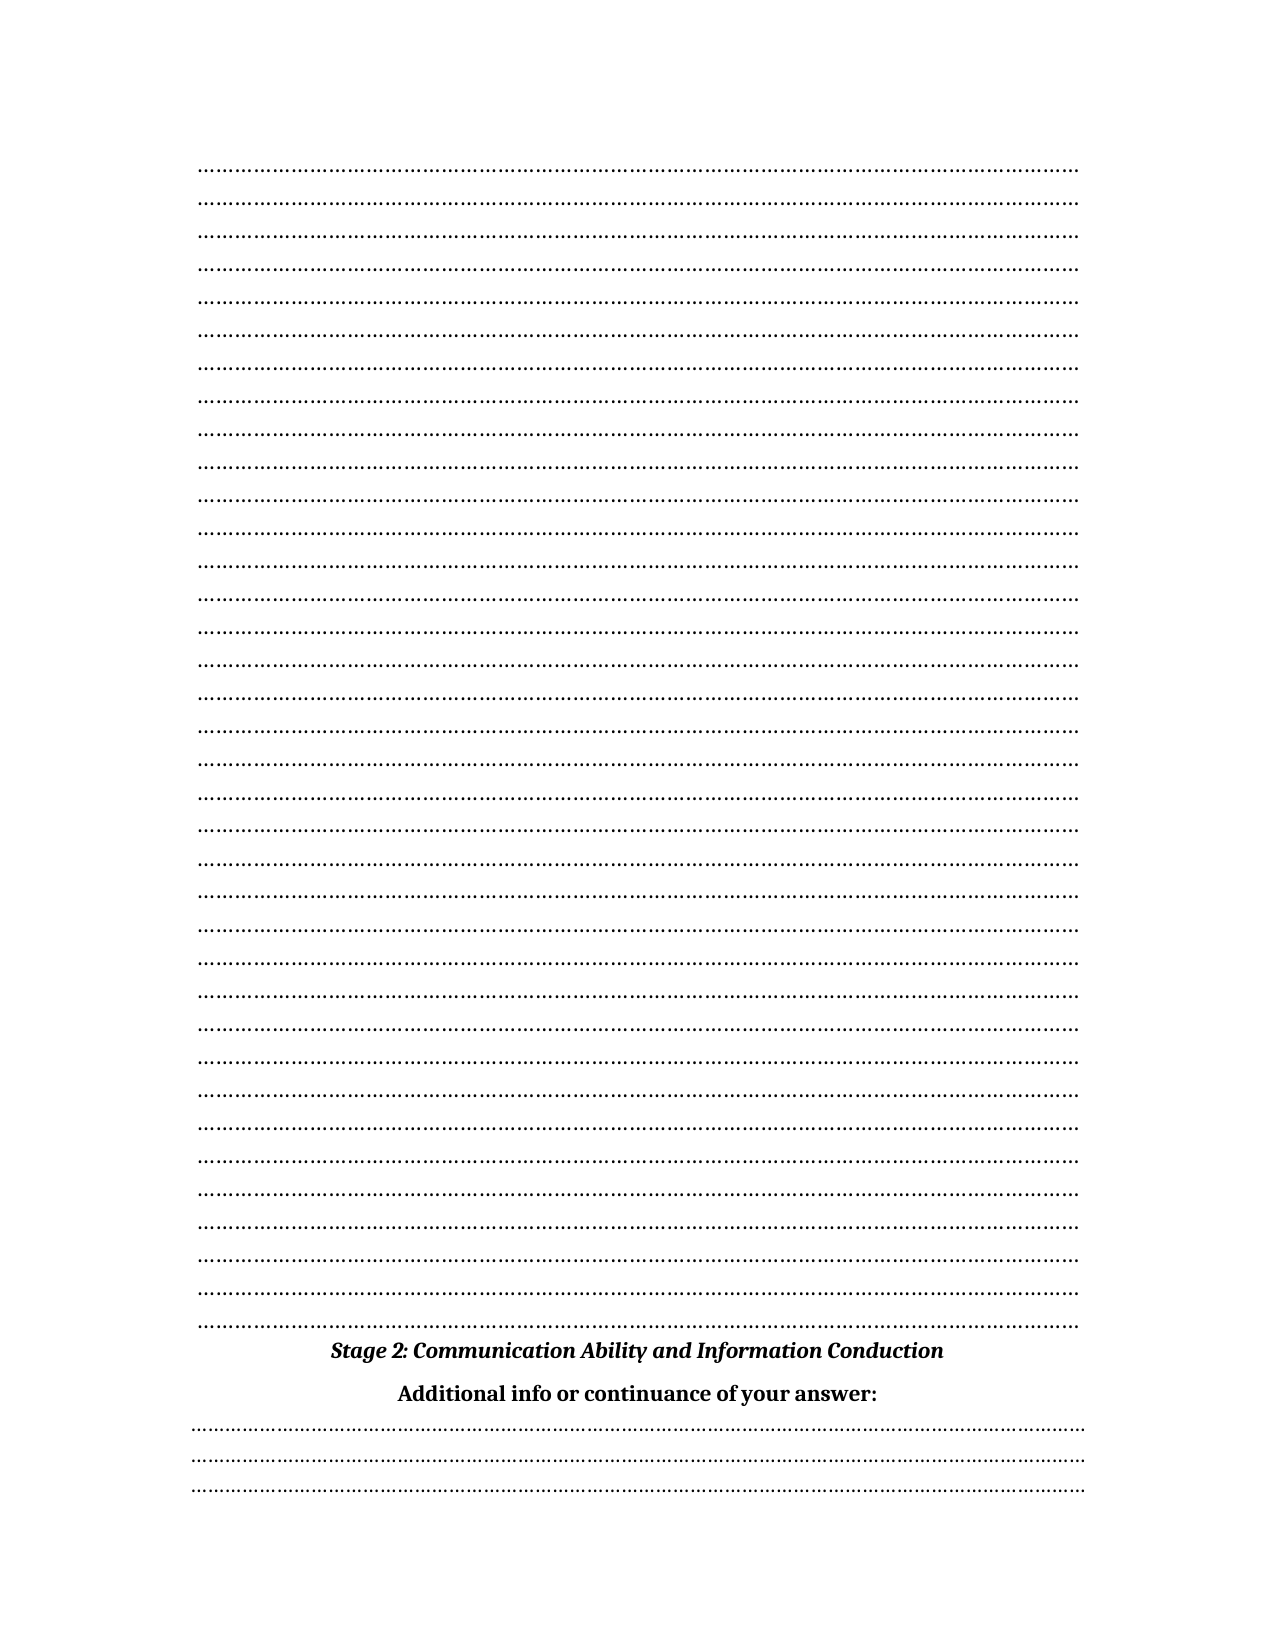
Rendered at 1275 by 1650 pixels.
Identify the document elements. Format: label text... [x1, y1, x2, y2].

text ………………………………………………………………………………………………………………………………………………………………………………………………………………………………………………………………………………………………………………………………………………………………………………………………………………………………………………………………………………………………………………………………………………………………………………………………………………………………………………………………………………………………………………………………………………………………………………………………………………………………………………………………………………………………………………………………………………………………………………………………………………………………………………………………………………………………………………………………………………………………………………………………………………………………………………………………………………………………………………………………………………………………………………………………………………………………………………………………………………………………………………………………………………………………………………………………………………………………………………………………………………………………………………………………………………………………………………………………………………………………………………………………………………………………………………………………………………………………………………………………………………………………………………………………………………………………………………………………………………………………………………………………………………………………………………………………………………………………………………………………………………………………………………………………………………………………………………………………………………………………………………………………………………………………………………………………………………………………………………………………………………………………………………………………………………………………………………………………………………………………………………………………………………………………………………………………………………………………………………………………………………………………………………………………………………………………………………………………………………………………………………………………………………………………………………………………………………………………………………………………………………………………………………………………………………………………………………………………………………………………………………………………………………………………………………………………………………………………………………………………………………………………………………………………………………………………………………………………………………………………………………………………………………………………………………………………………………………………………………………………………………………………………………………………………………………………………………………………………………………………………………………………………………………………………………………………………………………………………………………………………………………………………………………………………………………………………………………………………………………………………………………………………………………………………………………………………………………………………………………………………………………………Stage 2: Communication Ability and Information Conduction [187, 150, 1087, 1365]
text Additional info or continuance of your answer: ……………………………………………………………………………………………………………………………………………………………………………………………………………………………………………………………………………………………………………………………………………………………………………………………………………………………… [187, 1381, 1087, 1498]
